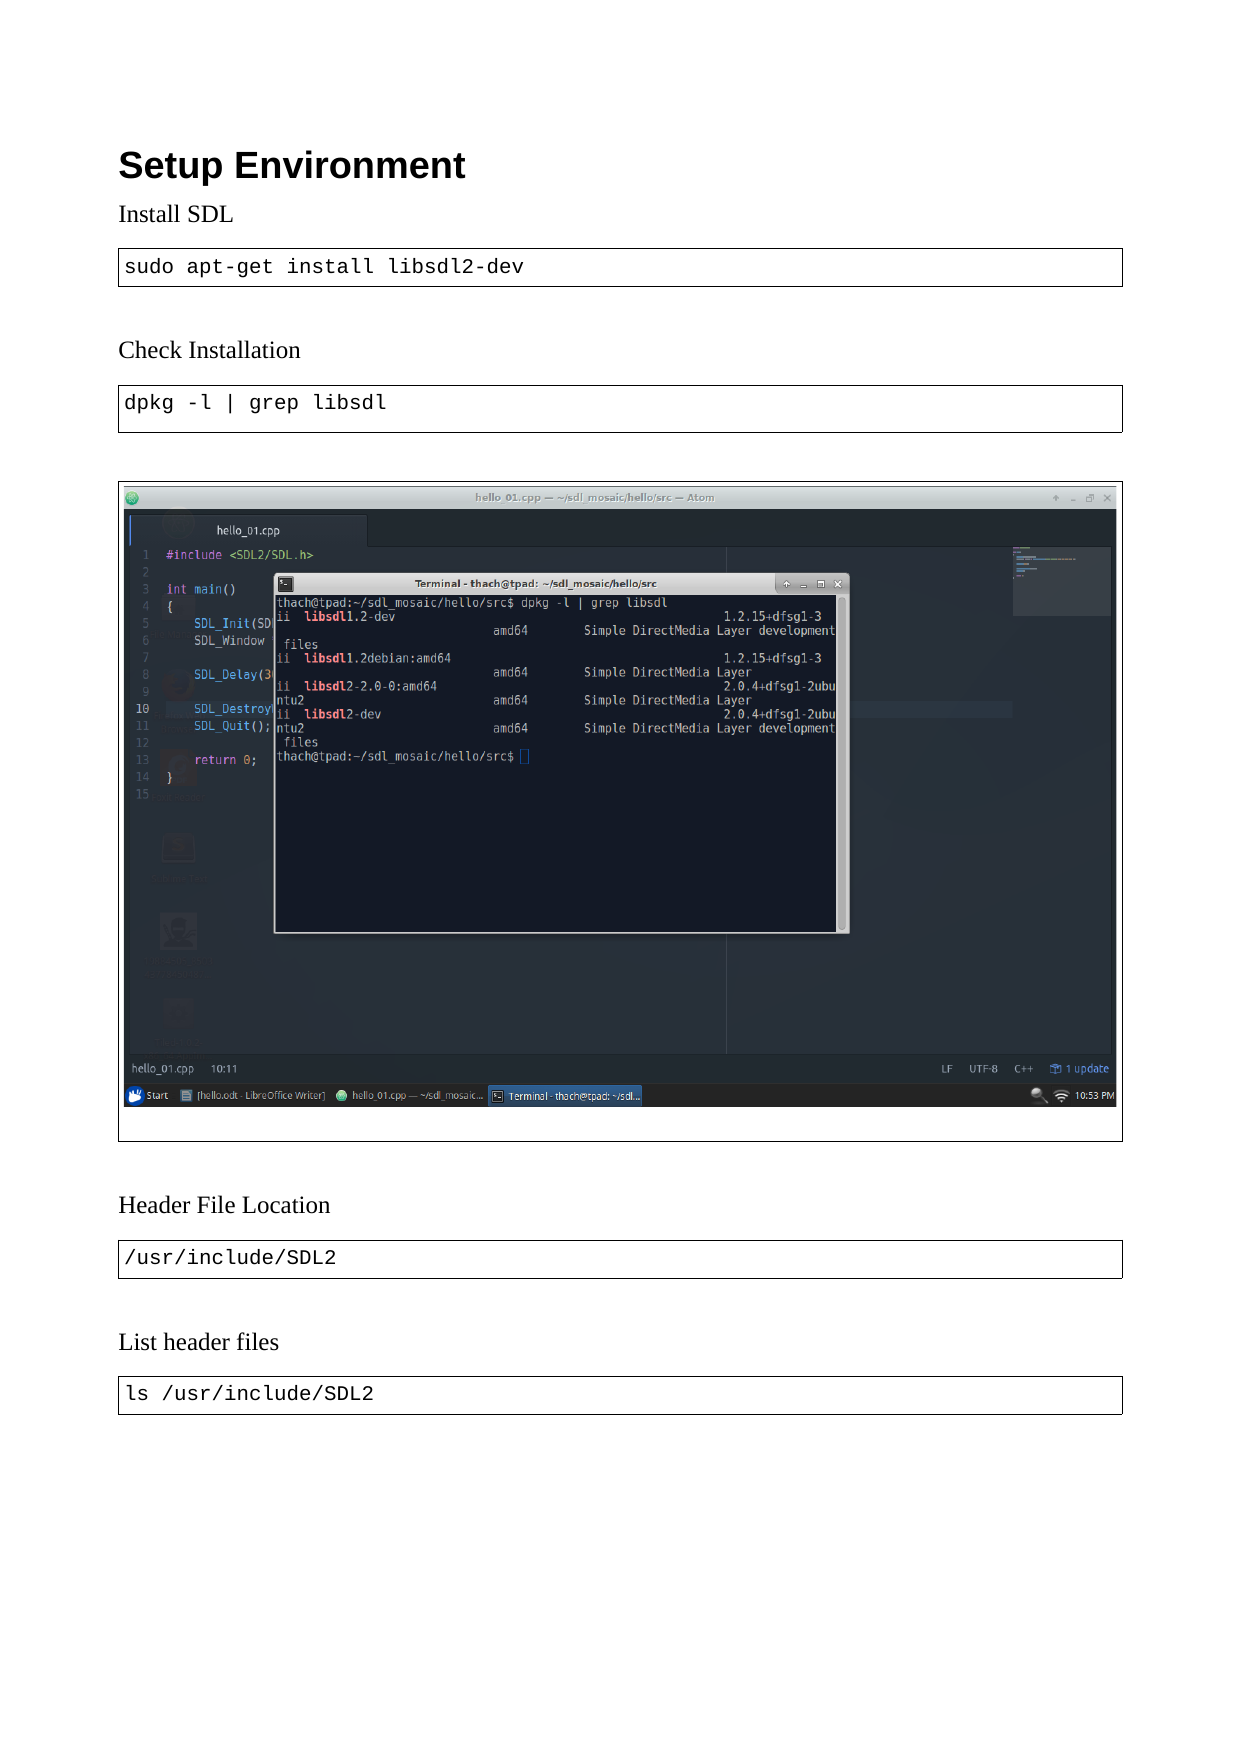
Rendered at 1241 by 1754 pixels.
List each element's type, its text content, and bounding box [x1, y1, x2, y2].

text Check Installation [118, 336, 1122, 364]
table_header dpkg -l | grep libsdl [119, 386, 1122, 432]
table_header sudo apt-get install libsdl2-dev [119, 249, 1122, 286]
table_header [119, 482, 1122, 1141]
table_header ls /usr/include/SDL2 [119, 1377, 1122, 1414]
picture [123, 486, 1117, 1107]
table_header /usr/include/SDL2 [119, 1241, 1122, 1278]
text List header files [118, 1327, 1122, 1356]
text Install SDL [118, 199, 1122, 228]
text Header File Location [118, 1191, 1122, 1219]
subtitle Setup Environment [118, 143, 1122, 187]
